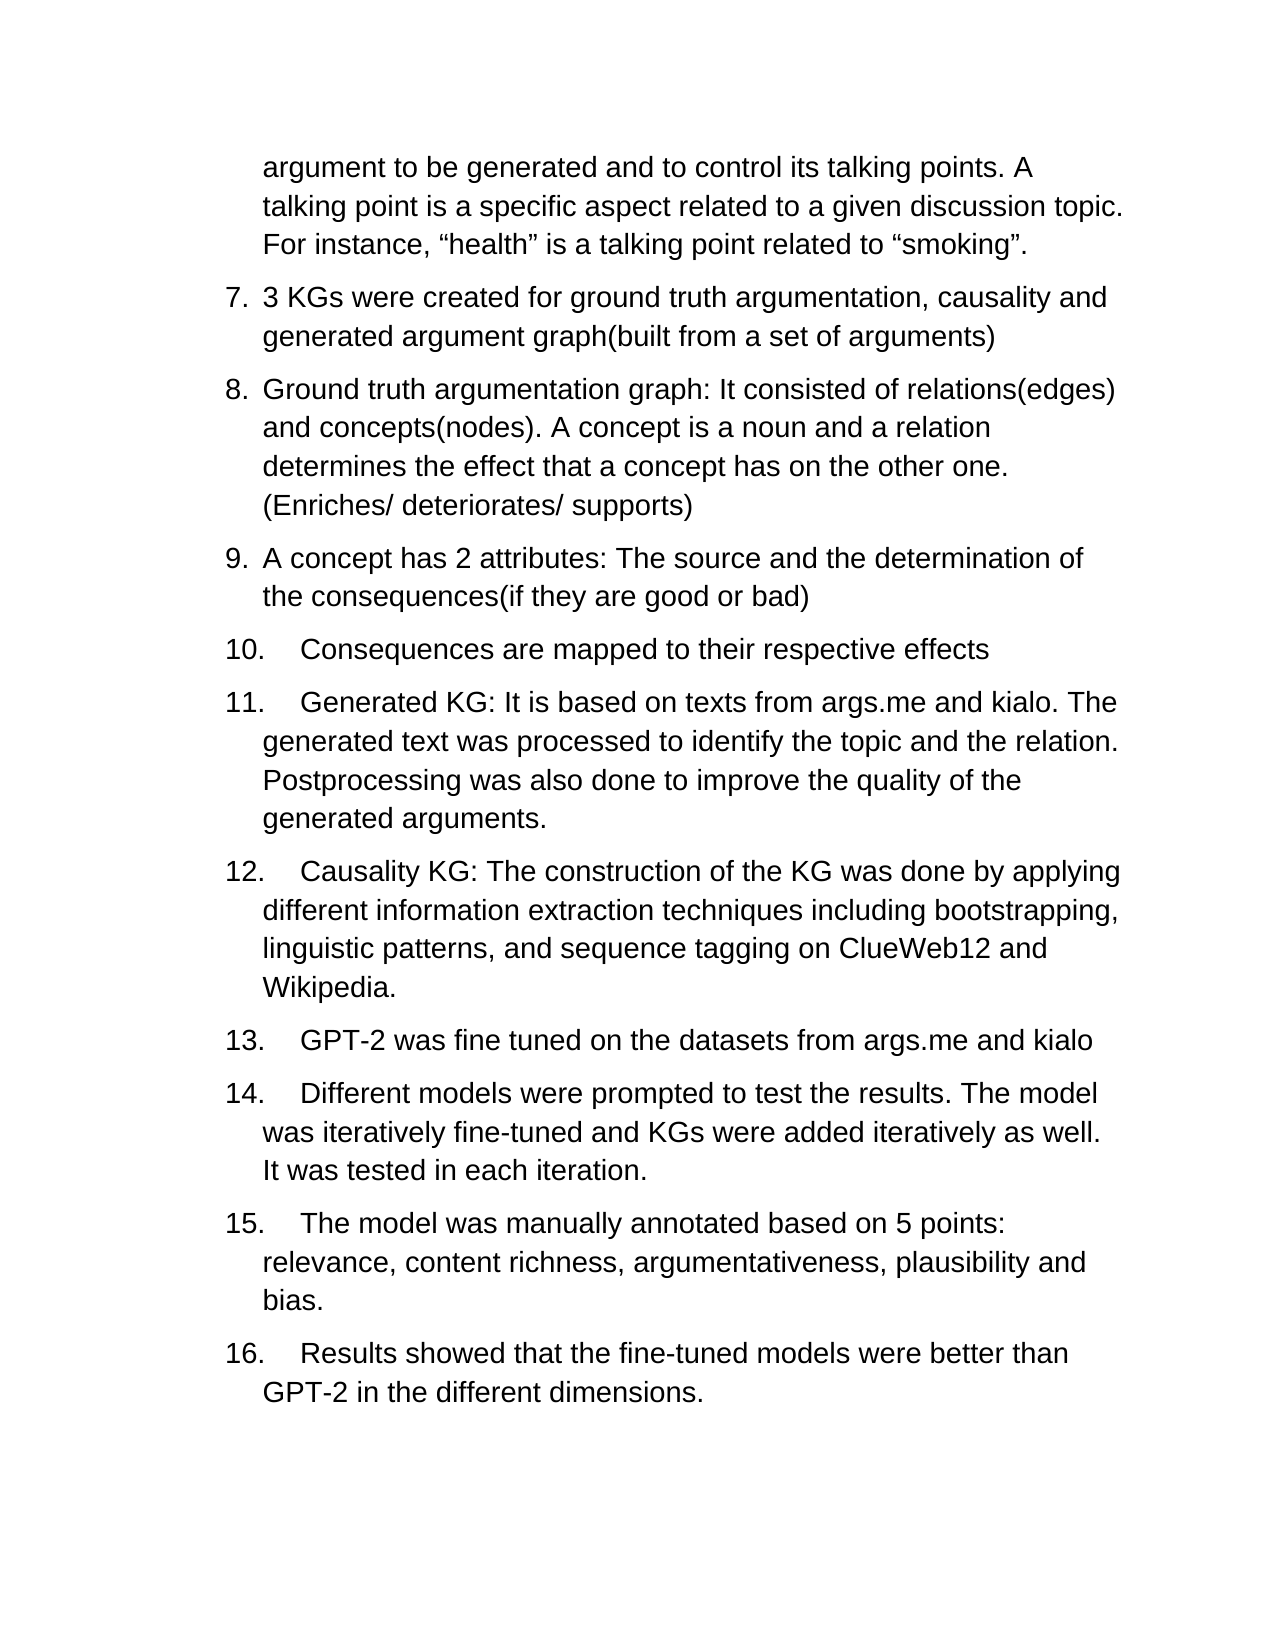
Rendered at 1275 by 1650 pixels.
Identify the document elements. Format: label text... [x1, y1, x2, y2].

list Consequences are mapped to their respective effects [225, 632, 1125, 666]
list Causality KG: The construction of the KG was done by applying different information extraction techniques including bootstrapping, linguistic patterns, and sequence tagging on ClueWeb12 and Wikipedia. [225, 854, 1125, 1003]
list Ground truth argumentation graph: It consisted of relations(edges) and concepts(nodes). A concept is a noun and a relation determines the effect that a concept has on the other one.(Enriches/ deteriorates/ supports) [225, 372, 1125, 521]
list The model was manually annotated based on 5 points: relevance, content richness, argumentativeness, plausibility and bias. [225, 1206, 1125, 1317]
list 3 KGs were created for ground truth argumentation, causality and generated argument graph(built from a set of arguments) [225, 280, 1125, 352]
list Different models were prompted to test the results. The model was iteratively fine-tuned and KGs were added iteratively as well. It was tested in each iteration. [225, 1076, 1125, 1187]
list A concept has 2 attributes: The source and the determination of the consequences(if they are good or bad) [225, 541, 1125, 613]
list Results showed that the fine-tuned models were better than GPT-2 in the different dimensions. [225, 1336, 1125, 1408]
list Generated KG: It is based on texts from args.me and kialo. The generated text was processed to identify the topic and the relation. Postprocessing was also done to improve the quality of the generated arguments. [225, 685, 1125, 834]
list GPT-2 was fine tuned on the datasets from args.me and kialo [225, 1023, 1125, 1056]
list argument to be generated and to control its talking points. A talking point is a specific aspect related to a given discussion topic. For instance, “health” is a talking point related to “smoking”. [225, 150, 1125, 261]
